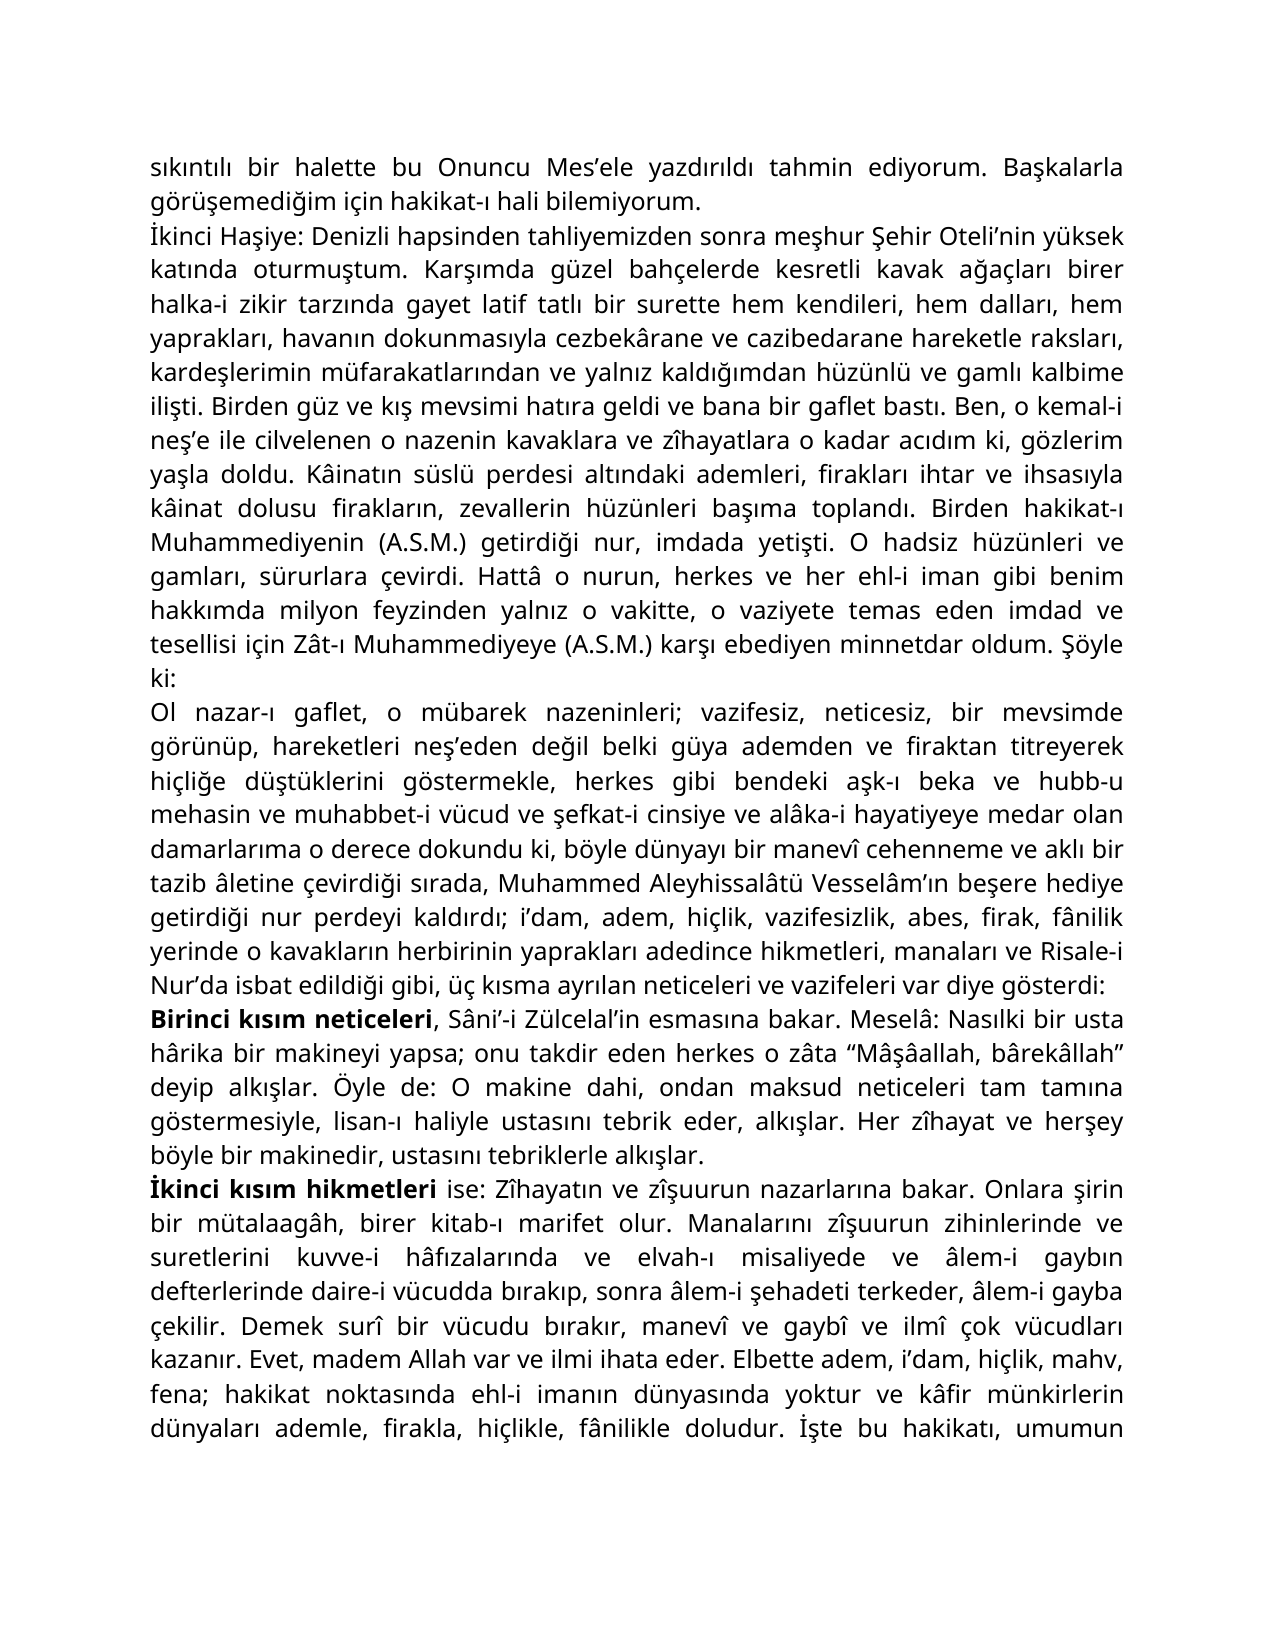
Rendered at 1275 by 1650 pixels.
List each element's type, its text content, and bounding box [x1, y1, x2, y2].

text Ol nazar-ı gaflet, o mübarek nazeninleri; vazifesiz, neticesiz, bir mevsimde görünüp, hareketleri neş’eden değil belki güya ademden ve firaktan titreyerek hiçliğe düştüklerini göstermekle, herkes gibi bendeki aşk-ı beka ve hubb-u mehasin ve muhabbet-i vücud ve şefkat-i cinsiye ve alâka-i hayatiyeye medar olan damarlarıma o derece dokundu ki, böyle dünyayı bir manevî cehenneme ve aklı bir tazib âletine çevirdiği sırada, Muhammed Aleyhissalâtü Vesselâm’ın beşere hediye getirdiği nur perdeyi kaldırdı; i’dam, adem, hiçlik, vazifesizlik, abes, firak, fânilik yerinde o kavakların herbirinin yaprakları adedince hikmetleri, manaları ve Risale-i Nur’da isbat edildiği gibi, üç kısma ayrılan neticeleri ve vazifeleri var diye gösterdi: [150, 695, 1125, 1002]
text İkinci Haşiye: Denizli hapsinden tahliyemizden sonra meşhur Şehir Oteli’nin yüksek katında oturmuştum. Karşımda güzel bahçelerde kesretli kavak ağaçları birer halka-i zikir tarzında gayet latif tatlı bir surette hem kendileri, hem dalları, hem yaprakları, havanın dokunmasıyla cezbekârane ve cazibedarane hareketle raksları, kardeşlerimin müfarakatlarından ve yalnız kaldığımdan hüzünlü ve gamlı kalbime ilişti. Birden güz ve kış mevsimi hatıra geldi ve bana bir gaflet bastı. Ben, o kemal-i neş’e ile cilvelenen o nazenin kavaklara ve zîhayatlara o kadar acıdım ki, gözlerim yaşla doldu. Kâinatın süslü perdesi altındaki ademleri, firakları ihtar ve ihsasıyla kâinat dolusu firakların, zevallerin hüzünleri başıma toplandı. Birden hakikat-ı Muhammediyenin (A.S.M.) getirdiği nur, imdada yetişti. O hadsiz hüzünleri ve gamları, sürurlara çevirdi. Hattâ o nurun, herkes ve her ehl-i iman gibi benim hakkımda milyon feyzinden yalnız o vakitte, o vaziyete temas eden imdad ve tesellisi için Zât-ı Muhammediyeye (A.S.M.) karşı ebediyen minnetdar oldum. Şöyle ki: [150, 218, 1125, 695]
text Birinci kısım neticeleri, Sâni’-i Zülcelal’in esmasına bakar. Meselâ: Nasılki bir usta hârika bir makineyi yapsa; onu takdir eden herkes o zâta “Mâşâallah, bârekâllah” deyip alkışlar. Öyle de: O makine dahi, ondan maksud neticeleri tam tamına göstermesiyle, lisan-ı haliyle ustasını tebrik eder, alkışlar. Her zîhayat ve herşey böyle bir makinedir, ustasını tebriklerle alkışlar. [150, 1002, 1125, 1172]
text sıkıntılı bir halette bu Onuncu Mes’ele yazdırıldı tahmin ediyorum. Başkalarla görüşemediğim için hakikat-ı hali bilemiyorum. [150, 150, 1125, 218]
text İkinci kısım hikmetleri ise: Zîhayatın ve zîşuurun nazarlarına bakar. Onlara şirin bir mütalaagâh, birer kitab-ı marifet olur. Manalarını zîşuurun zihinlerinde ve suretlerini kuvve-i hâfızalarında ve elvah-ı misaliyede ve âlem-i gaybın defterlerinde daire-i vücudda bırakıp, sonra âlem-i şehadeti terkeder, âlem-i gayba çekilir. Demek surî bir vücudu bırakır, manevî ve gaybî ve ilmî çok vücudları kazanır. Evet, madem Allah var ve ilmi ihata eder. Elbette adem, i’dam, hiçlik, mahv, fena; hakikat noktasında ehl-i imanın dünyasında yoktur ve kâfir münkirlerin dünyaları ademle, firakla, hiçlikle, fânilikle doludur. İşte bu hakikatı, umumun [150, 1172, 1125, 1444]
